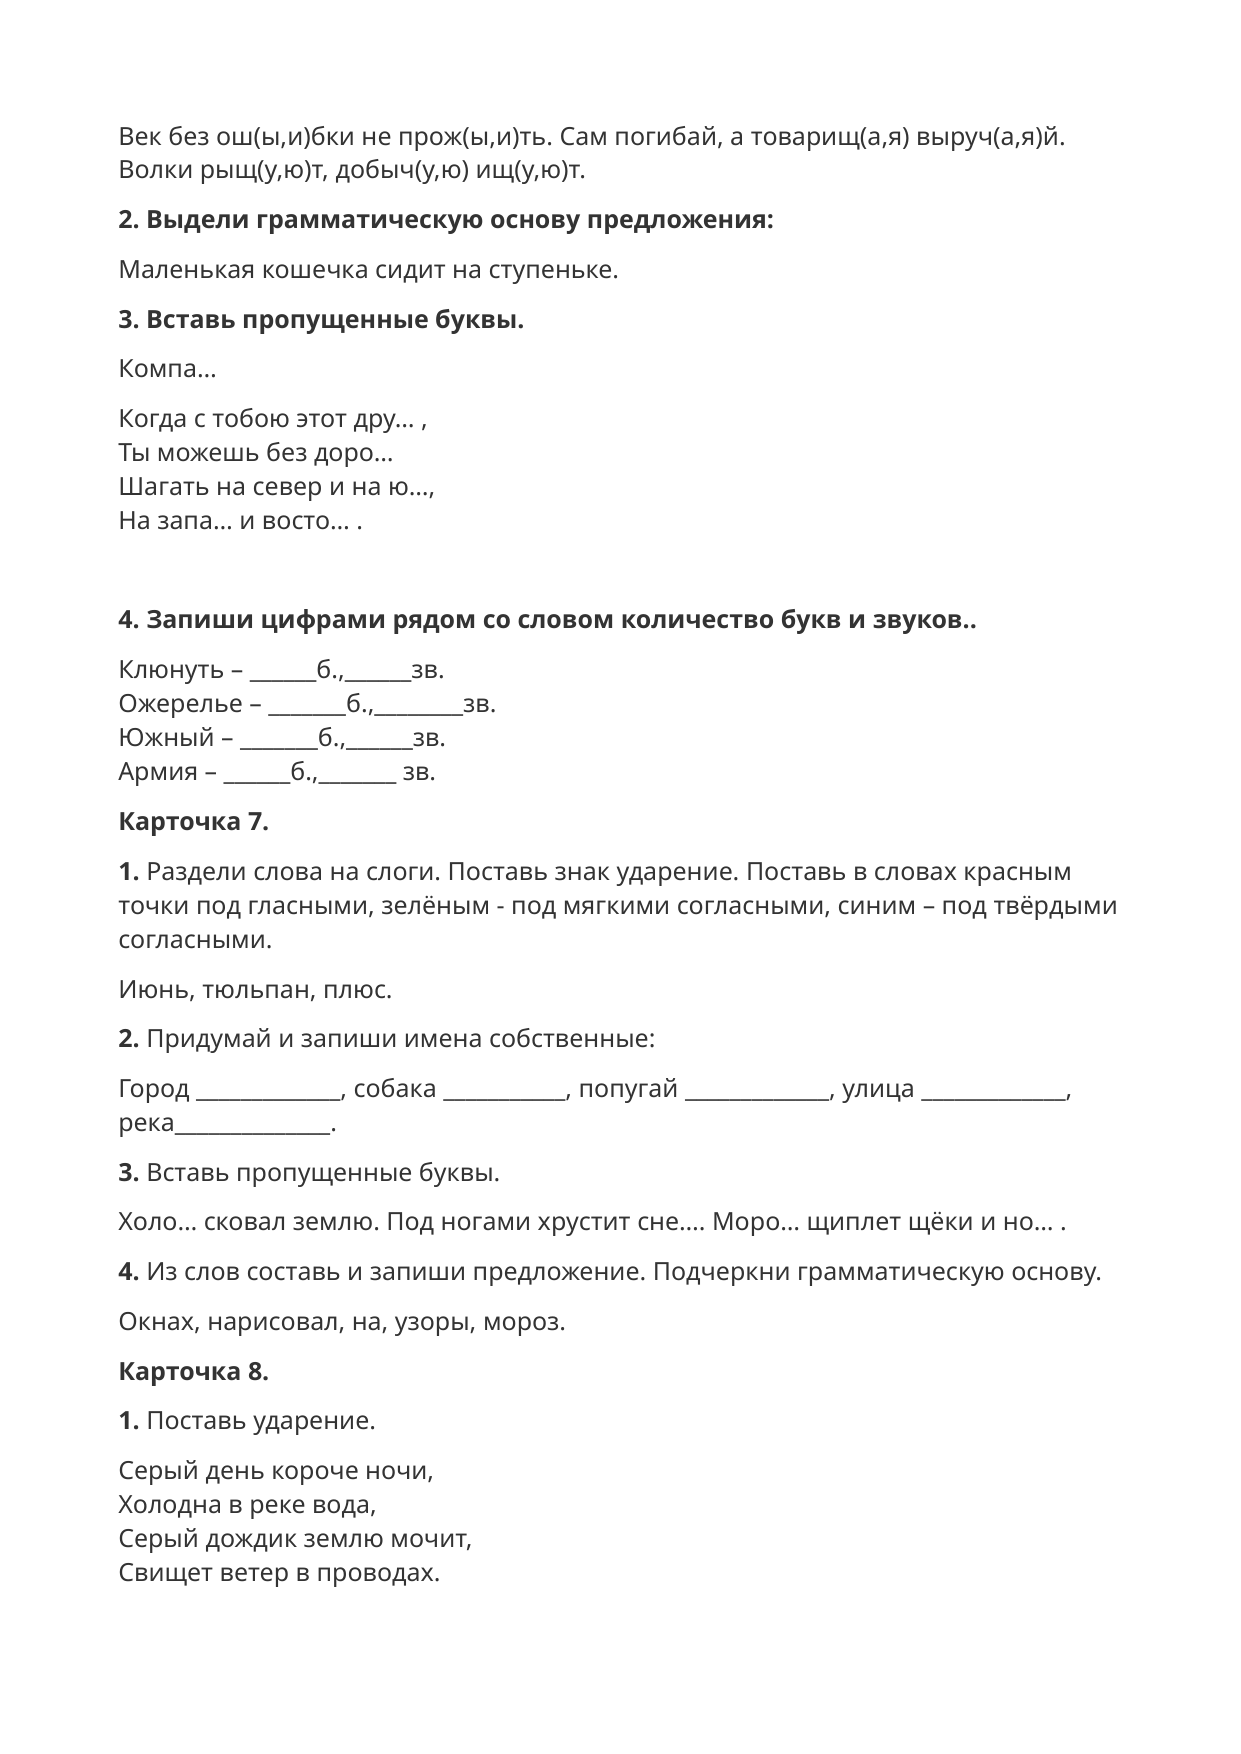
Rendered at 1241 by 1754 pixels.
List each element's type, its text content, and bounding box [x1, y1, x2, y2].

text Компа… [118, 351, 1122, 385]
text 3. Вставь пропущенные буквы. [118, 1154, 1122, 1188]
text Окнах, нарисовал, на, узоры, мороз. [118, 1303, 1122, 1337]
text Клюнуть – ______б.,______зв. Ожерелье – _______б.,________зв. Южный – _______б.,______зв. Армия – ______б.,_______ зв. [118, 652, 1122, 788]
text 4. Запиши цифрами рядом со словом количество букв и звуков.. [118, 602, 1122, 636]
text Когда с тобою этот дру… , Ты можешь без доро… Шагать на север и на ю…, На запа… и восто… . [118, 401, 1122, 537]
text Июнь, тюльпан, плюс. [118, 971, 1122, 1005]
text 3. Вставь пропущенные буквы. [118, 301, 1122, 335]
text Век без ош(ы,и)бки не прож(ы,и)ть. Сам погибай, а товарищ(а,я) выруч(а,я)й. Волки рыщ(у,ю)т, добыч(у,ю) ищ(у,ю)т. [118, 118, 1122, 186]
text 1. Раздели слова на слоги. Поставь знак ударение. Поставь в словах красным точки под гласными, зелёным - под мягкими согласными, синим – под твёрдыми согласными. [118, 853, 1122, 956]
text Холо… сковал землю. Под ногами хрустит сне…. Моро… щиплет щёки и но… . [118, 1204, 1122, 1238]
text Карточка 8. [118, 1353, 1122, 1387]
text 1. Поставь ударение. [118, 1403, 1122, 1437]
text Маленькая кошечка сидит на ступеньке. [118, 252, 1122, 286]
text Серый день короче ночи, Холодна в реке вода, Серый дождик землю мочит, Свищет ветер в проводах. [118, 1452, 1122, 1589]
text Карточка 7. [118, 804, 1122, 838]
text Город _____________, собака ___________, попугай _____________, улица _____________, река______________. [118, 1071, 1122, 1139]
text 2. Выдели грамматическую основу предложения: [118, 202, 1122, 236]
text 2. Придумай и запиши имена собственные: [118, 1021, 1122, 1055]
text 4. Из слов составь и запиши предложение. Подчеркни грамматическую основу. [118, 1254, 1122, 1288]
